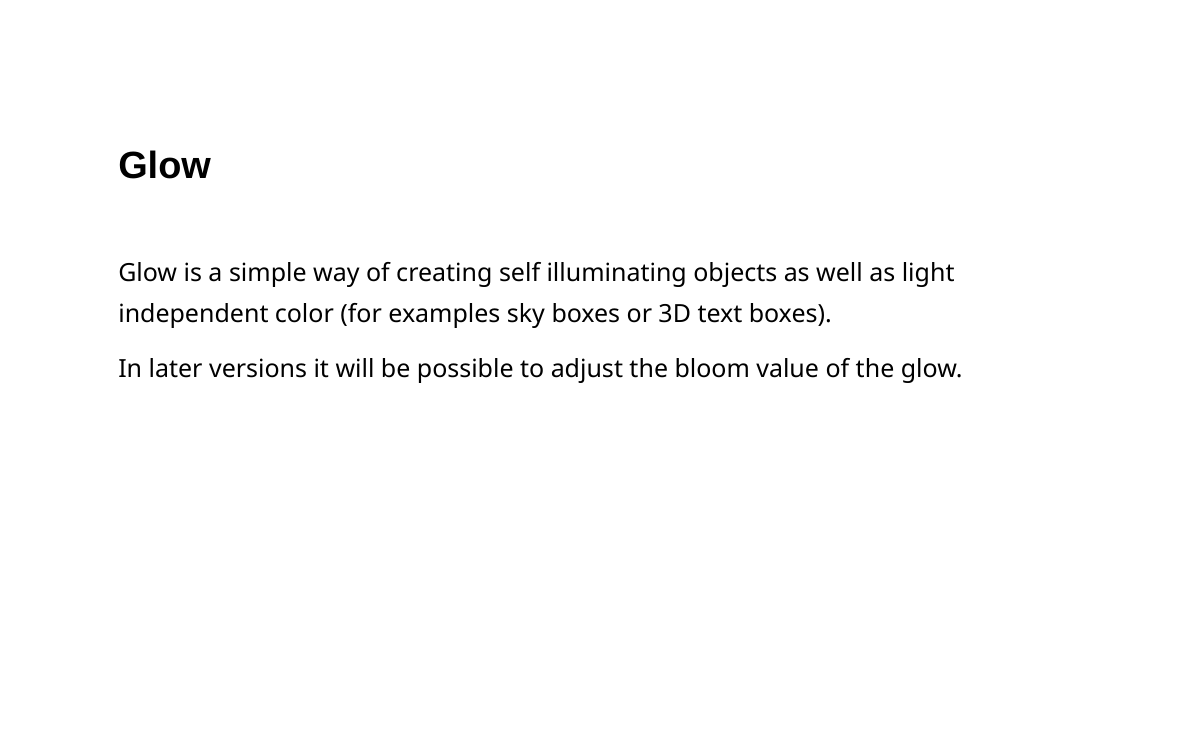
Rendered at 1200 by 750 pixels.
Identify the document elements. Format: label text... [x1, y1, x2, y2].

subtitle Glow [118, 143, 1082, 187]
text Glow is a simple way of creating self illuminating objects as well as light independent color (for examples sky boxes or 3D text boxes). [118, 255, 1082, 329]
text In later versions it will be possible to adjust the bloom value of the glow. [118, 351, 1082, 385]
